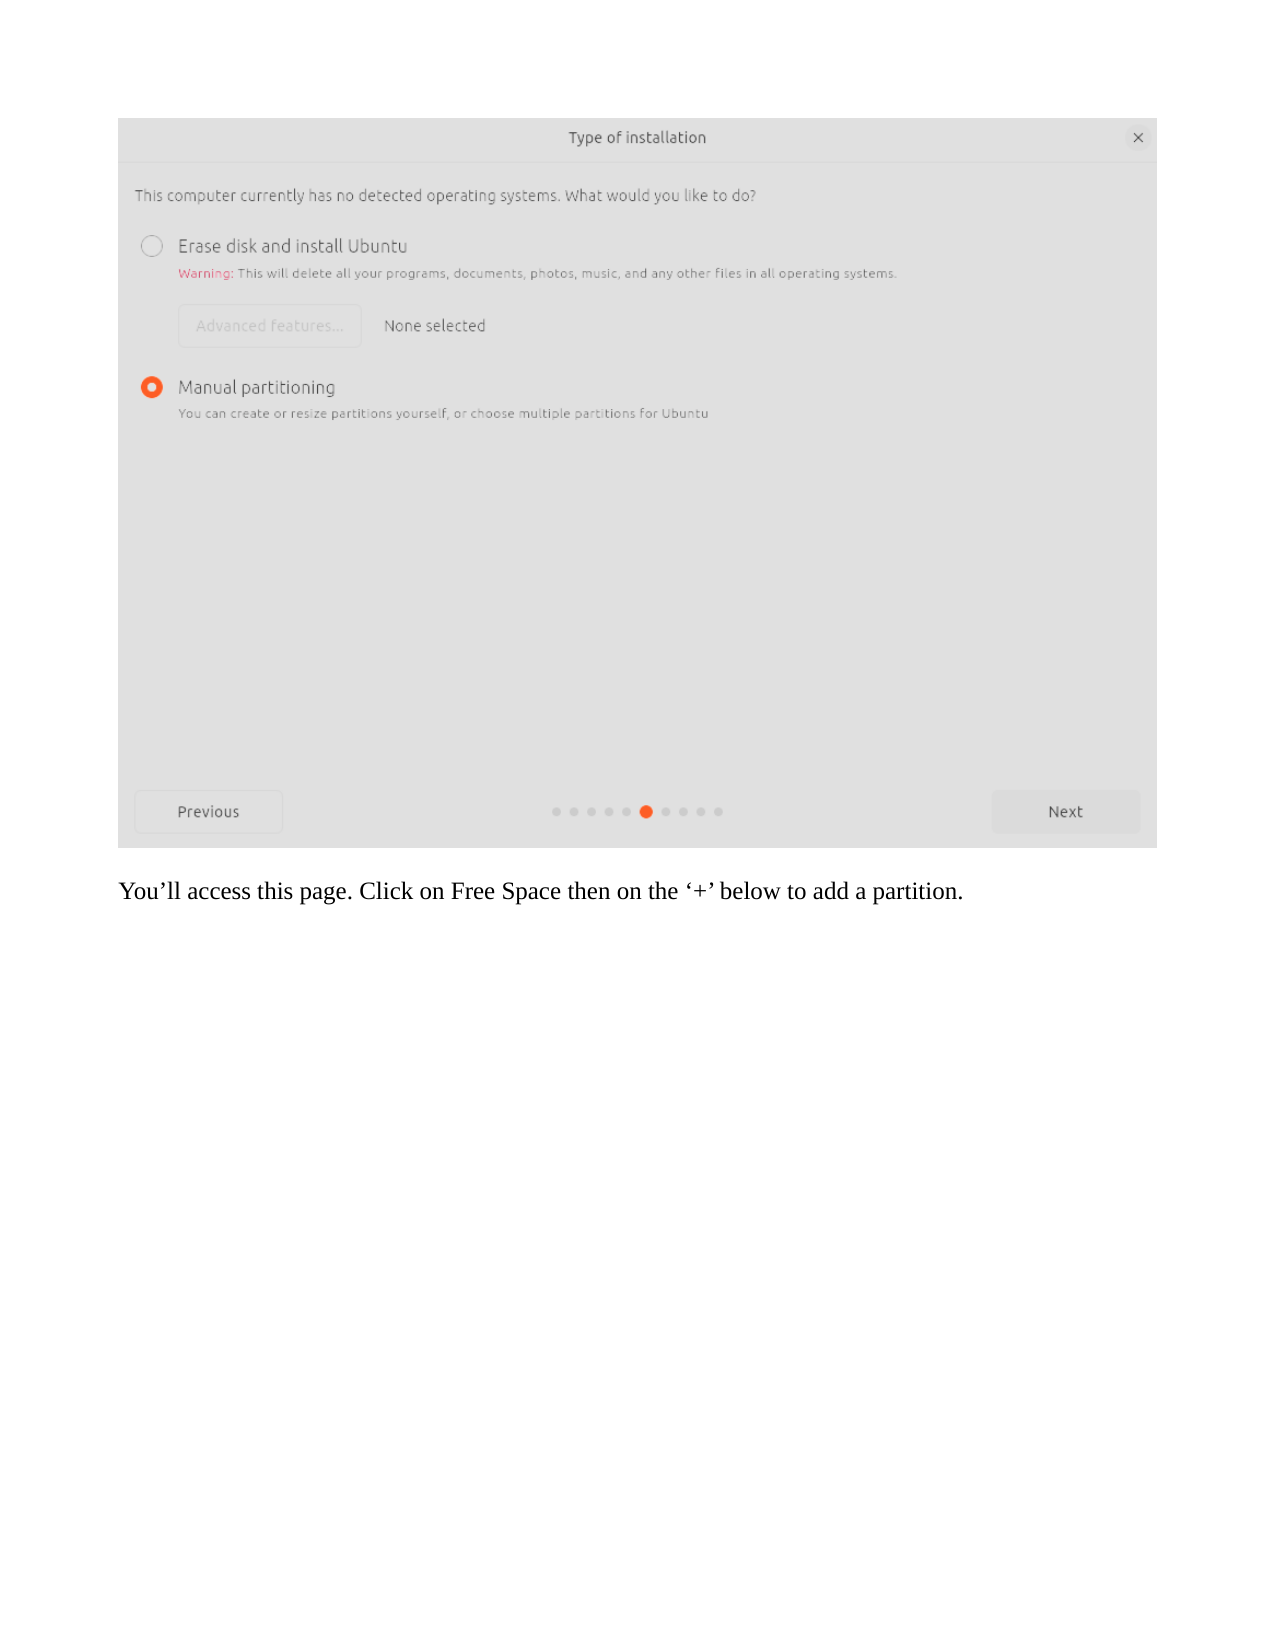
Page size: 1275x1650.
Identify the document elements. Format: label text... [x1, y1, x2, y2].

picture [118, 118, 1157, 848]
text You’ll access this page. Click on Free Space then on the ‘+’ below to add a partition. [118, 876, 1157, 904]
